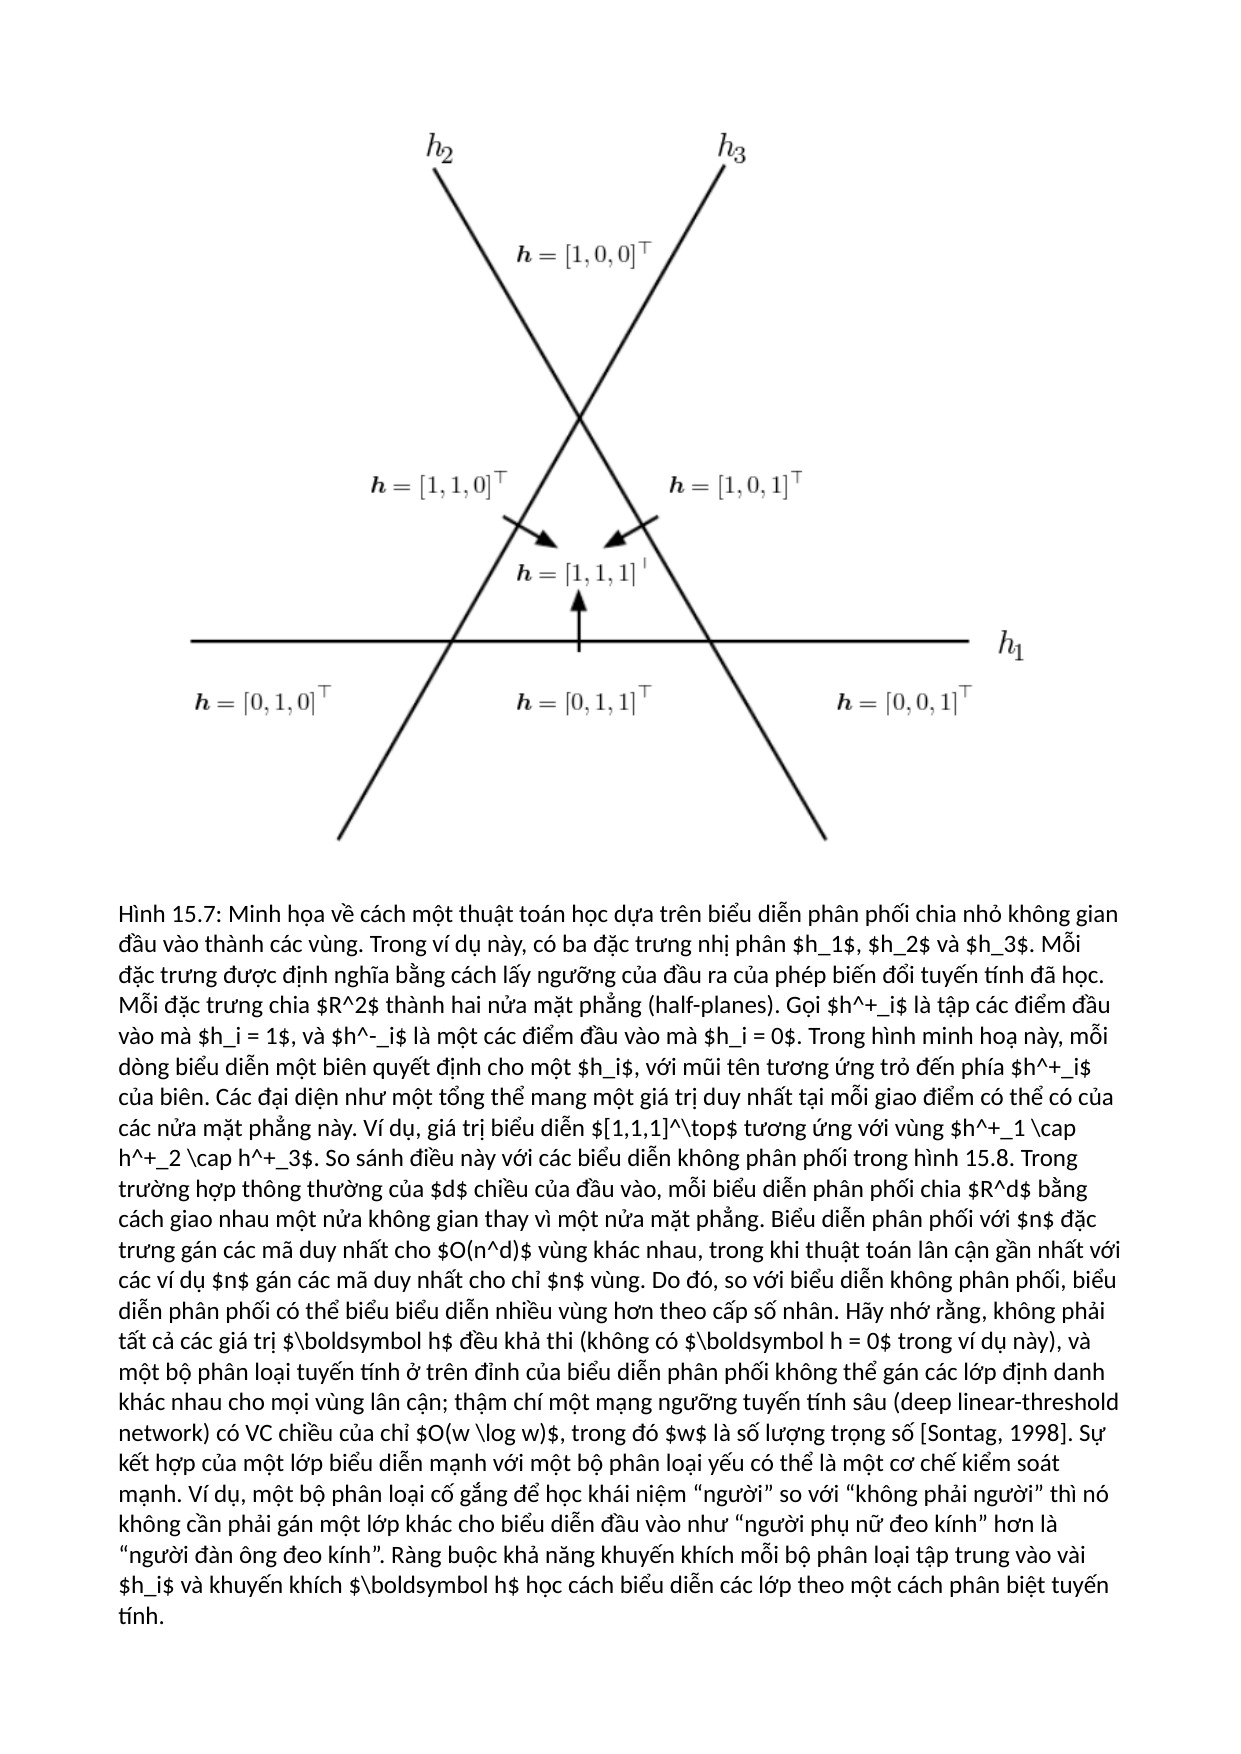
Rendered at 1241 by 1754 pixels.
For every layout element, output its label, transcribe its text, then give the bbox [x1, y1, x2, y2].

picture [127, 118, 1113, 868]
text Hình 15.7: Minh họa về cách một thuật toán học dựa trên biểu diễn phân phối chia nhỏ không gian đầu vào thành các vùng. Trong ví dụ này, có ba đặc trưng nhị phân $h_1$, $h_2$ và $h_3$. Mỗi đặc trưng được định nghĩa bằng cách lấy ngưỡng của đầu ra của phép biến đổi tuyến tính đã học. Mỗi đặc trưng chia $R^2$ thành hai nửa mặt phẳng (half-planes). Gọi $h^+_i$ là tập các điểm đầu vào mà $h_i = 1$, và $h^-_i$ là một các điểm đầu vào mà $h_i = 0$. Trong hình minh hoạ này, mỗi dòng biểu diễn một biên quyết định cho một $h_i$, với mũi tên tương ứng trỏ đến phía $h^+_i$ của biên. Các đại diện như một tổng thể mang một giá trị duy nhất tại mỗi giao điểm có thể có của các nửa mặt phẳng này. Ví dụ, giá trị biểu diễn $[1,1,1]^\top$ tương ứng với vùng $h^+_1 \cap h^+_2 \cap h^+_3$. So sánh điều này với các biểu diễn không phân phối trong hình 15.8. Trong trường hợp thông thường của $d$ chiều của đầu vào, mỗi biểu diễn phân phối chia $R^d$ bằng cách giao nhau một nửa không gian thay vì một nửa mặt phẳng. Biểu diễn phân phối với $n$ đặc trưng gán các mã duy nhất cho $O(n^d)$ vùng khác nhau, trong khi thuật toán lân cận gần nhất với các ví dụ $n$ gán các mã duy nhất cho chỉ $n$ vùng. Do đó, so với biểu diễn không phân phối, biểu diễn phân phối có thể biểu biểu diễn nhiều vùng hơn theo cấp số nhân. Hãy nhớ rằng, không phải tất cả các giá trị $\boldsymbol h$ đều khả thi (không có $\boldsymbol h = 0$ trong ví dụ này), và một bộ phân loại tuyến tính ở trên đỉnh của biểu diễn phân phối không thể gán các lớp định danh khác nhau cho mọi vùng lân cận; thậm chí một mạng ngưỡng tuyến tính sâu (deep linear-threshold network) có VC chiều của chỉ $O(w \log w)$, trong đó $w$ là số lượng trọng số [Sontag, 1998]. Sự kết hợp của một lớp biểu diễn mạnh với một bộ phân loại yếu có thể là một cơ chế kiểm soát mạnh. Ví dụ, một bộ phân loại cố gắng để học khái niệm “người” so với “không phải người” thì nó không cần phải gán một lớp khác cho biểu diễn đầu vào như “người phụ nữ đeo kính” hơn là “người đàn ông đeo kính”. Ràng buộc khả năng khuyến khích mỗi bộ phân loại tập trung vào vài $h_i$ và khuyến khích $\boldsymbol h$ học cách biểu diễn các lớp theo một cách phân biệt tuyến tính. [118, 898, 1122, 1631]
